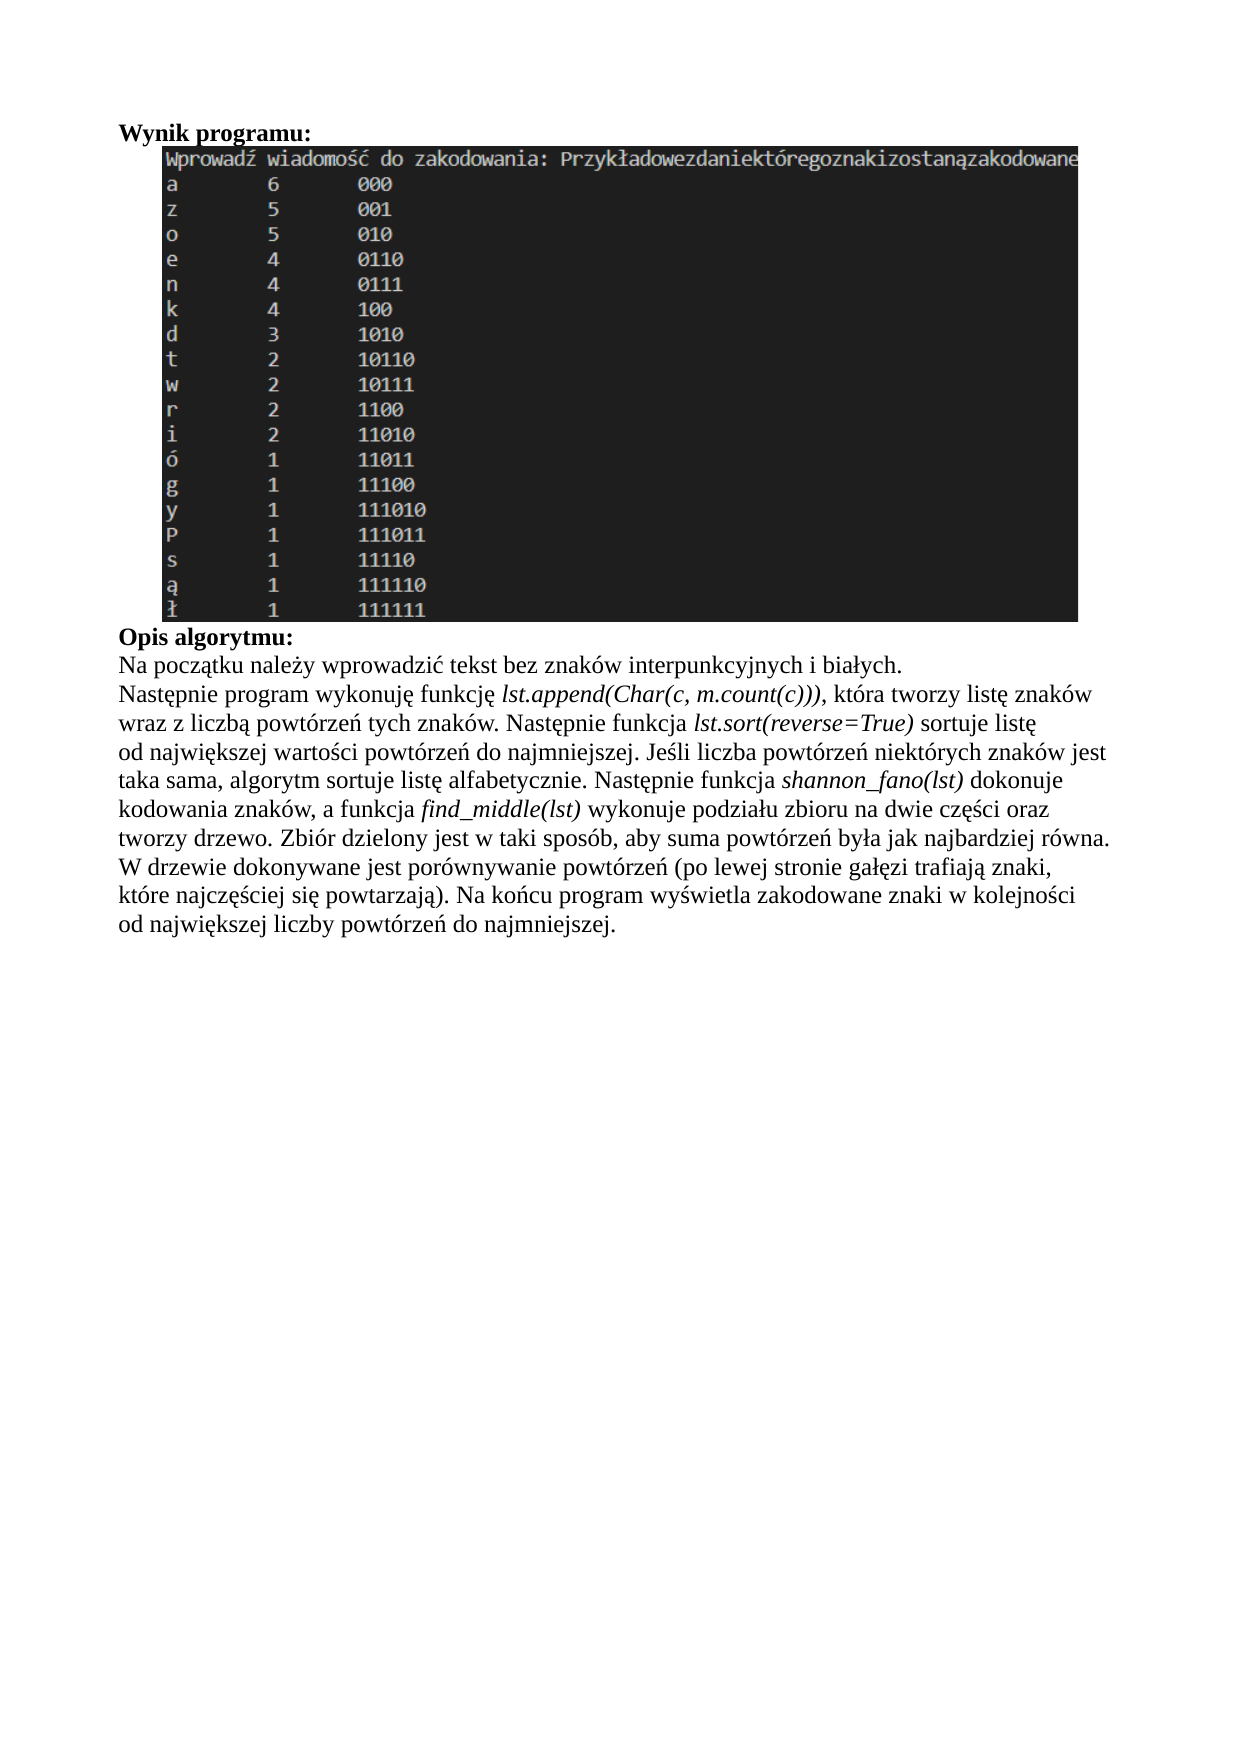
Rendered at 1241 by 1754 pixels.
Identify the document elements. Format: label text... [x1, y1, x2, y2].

text Wynik programu: [118, 118, 1122, 147]
text Na początku należy wprowadzić tekst bez znaków interpunkcyjnych i białych. [118, 651, 1122, 679]
text Opis algorytmu: [118, 176, 1122, 651]
text Następnie program wykonuję funkcję lst.append(Char(c, m.count(c))), która tworzy listę znaków wraz z liczbą powtórzeń tych znaków. Następnie funkcja lst.sort(reverse=True) sortuje listę od największej wartości powtórzeń do najmniejszej. Jeśli liczba powtórzeń niektórych znaków jest taka sama, algorytm sortuje listę alfabetycznie. Następnie funkcja shannon_fano(lst) dokonuje kodowania znaków, a funkcja find_middle(lst) wykonuje podziału zbioru na dwie części oraz tworzy drzewo. Zbiór dzielony jest w taki sposób, aby suma powtórzeń była jak najbardziej równa. W drzewie dokonywane jest porównywanie powtórzeń (po lewej stronie gałęzi trafiają znaki, które najczęściej się powtarzają). Na końcu program wyświetla zakodowane znaki w kolejności od największej liczby powtórzeń do najmniejszej. [118, 679, 1122, 938]
